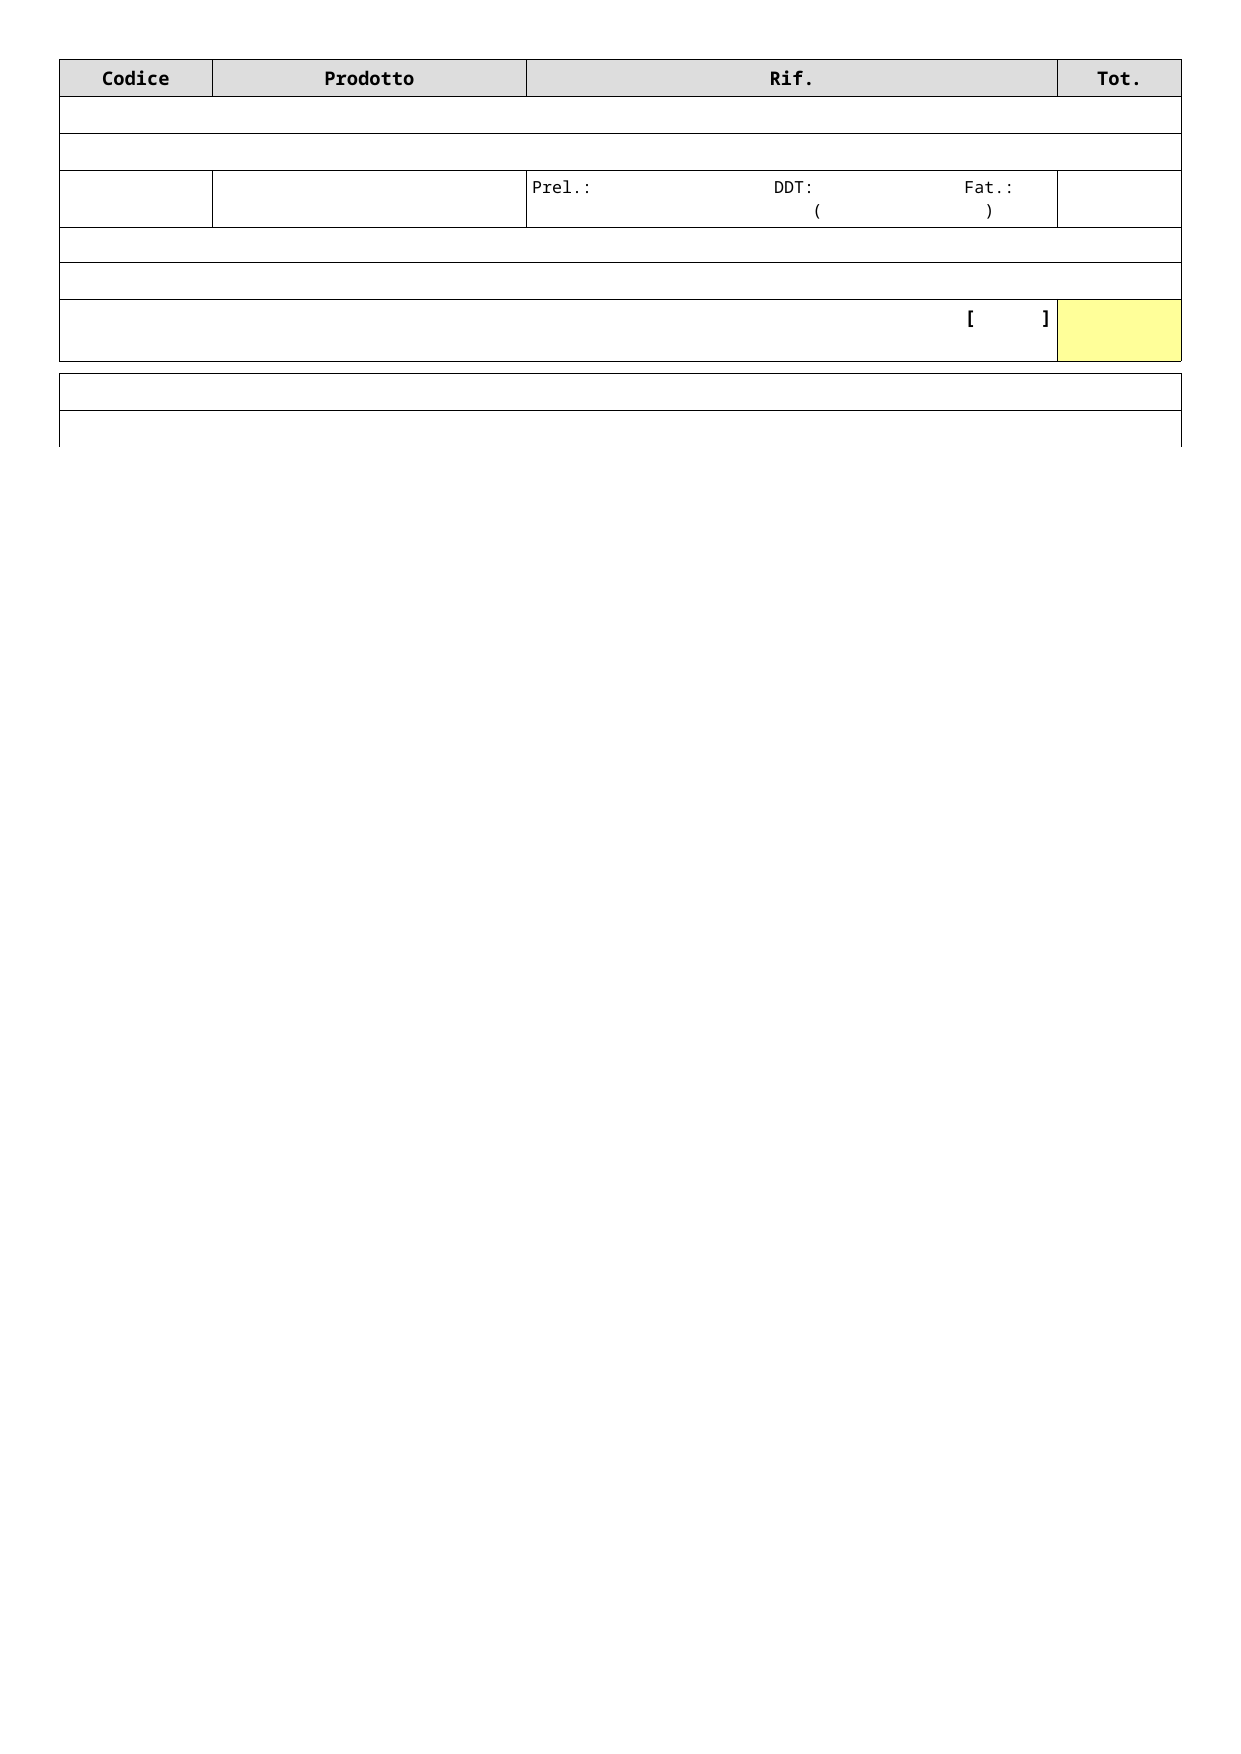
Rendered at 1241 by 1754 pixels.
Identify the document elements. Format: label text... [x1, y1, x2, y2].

table_cell <o.product_id.default_code> [60, 171, 212, 227]
table_cell Prel.: <o.picking_id.name> DDT: <o.ddt_id.name> Fat.: <o.picking_id.invoice_id.number> (<o.picking_id.date>) [527, 171, 1057, 227]
table_header Codice [60, 60, 212, 96]
table_header Prodotto [213, 60, 526, 96]
table_cell <o.name if o.use_text_description else o.product_id.name> [213, 171, 526, 227]
table_cell </if> [60, 228, 1181, 262]
table_cell <int(o.product_uom_qty)> [1058, 171, 1181, 227]
table_cell </if> [60, 374, 1181, 410]
table_cell [59, 362, 1181, 373]
table_cell [<o[1]>] [60, 300, 1057, 361]
table_cell <int(o[0])> [1058, 300, 1181, 361]
table_cell <if test="type=='total'"> [60, 263, 1181, 299]
table_header Tot. [1058, 60, 1181, 96]
table_cell <if test="type=='data'"> [60, 134, 1181, 170]
table_cell </for> [60, 411, 1181, 447]
table_header Rif. [527, 60, 1057, 96]
table_cell <for each="(type, o) in get_objects(data)"> [60, 97, 1181, 133]
